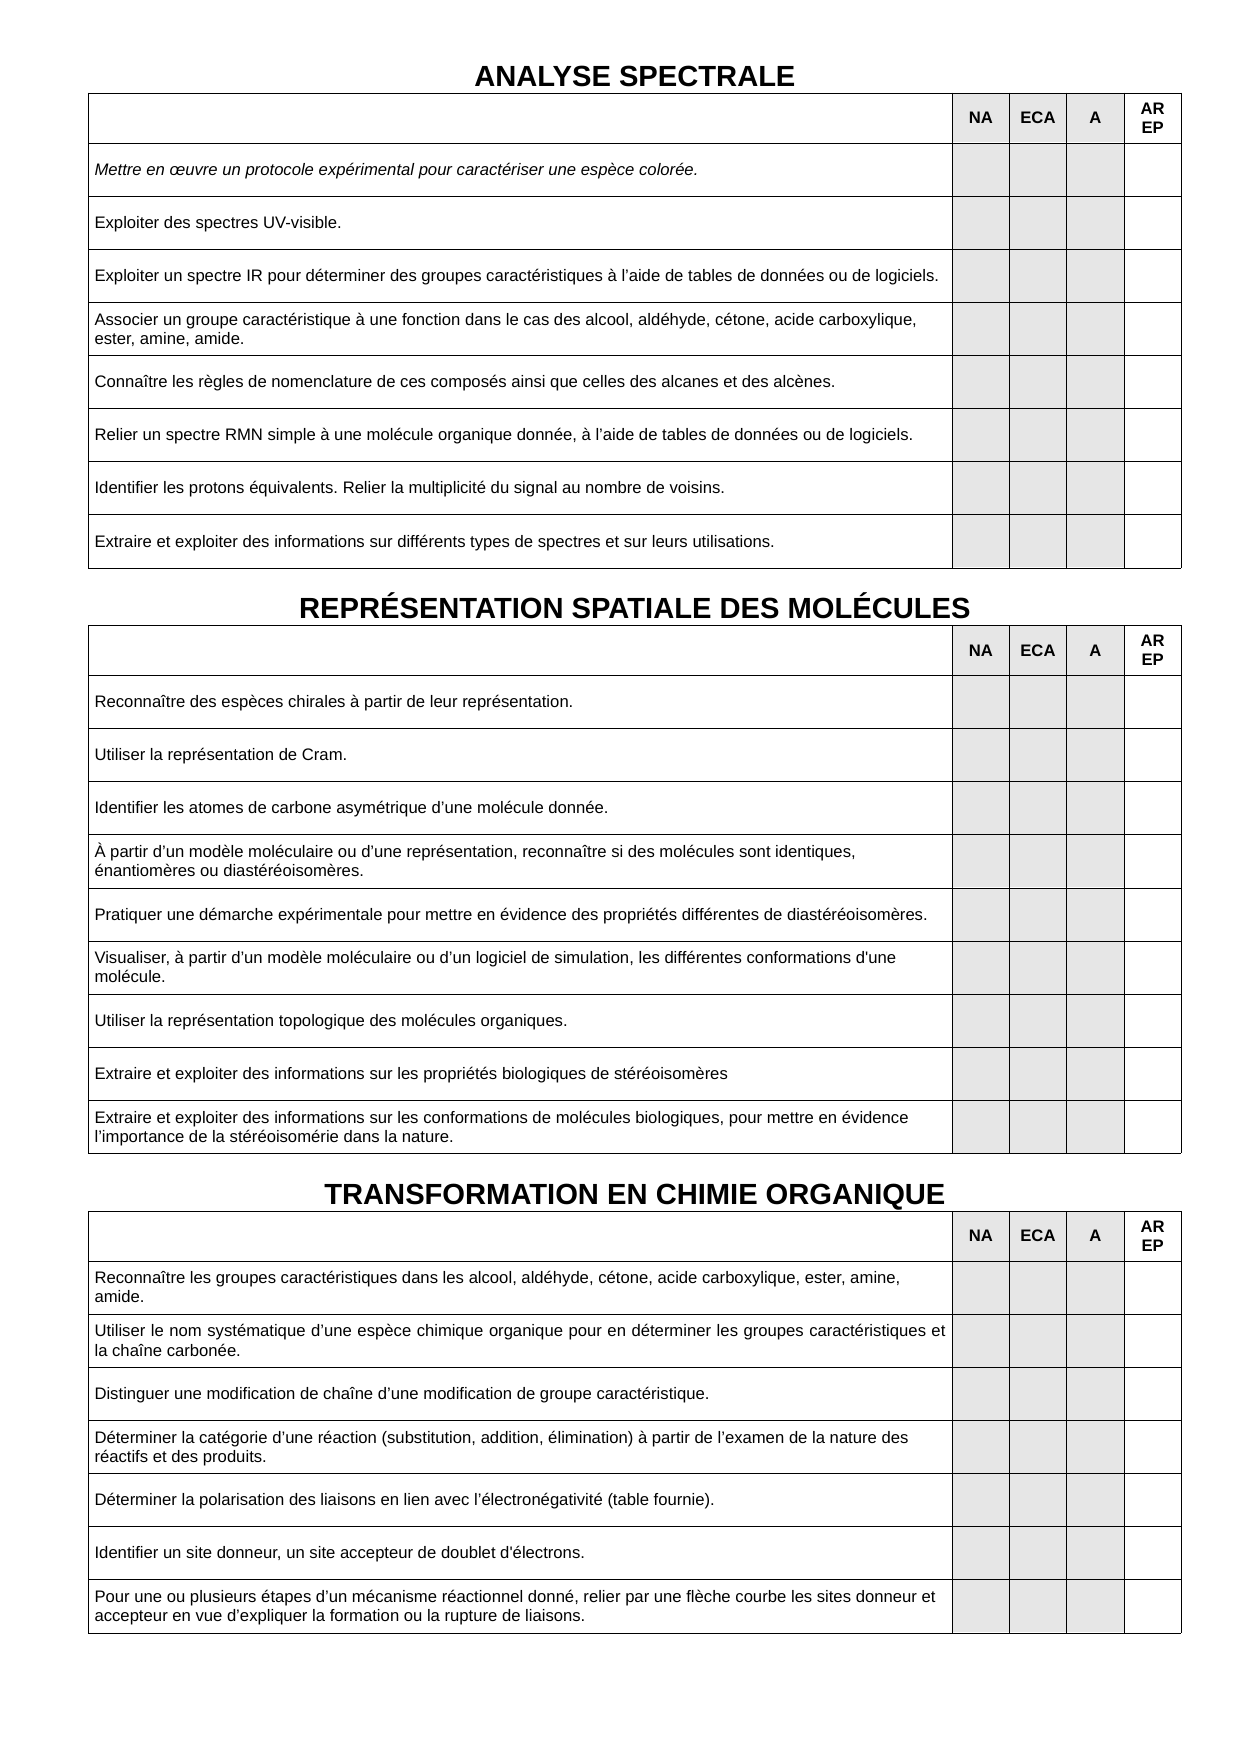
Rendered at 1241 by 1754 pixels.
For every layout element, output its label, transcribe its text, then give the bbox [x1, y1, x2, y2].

table_cell [1125, 250, 1181, 302]
table_cell [1125, 942, 1181, 994]
table_cell [953, 1368, 1009, 1420]
table_cell [1067, 889, 1124, 941]
table_cell Associer un groupe caractéristique à une fonction dans le cas des alcool, aldéhyde, cétone, acide carboxylique, ester, amine, amide. [89, 303, 952, 355]
table_cell [1067, 515, 1124, 567]
table_cell [953, 835, 1009, 887]
table_cell [1067, 835, 1124, 887]
table_cell [1010, 1421, 1066, 1473]
table_cell [953, 409, 1009, 461]
table_cell [1125, 515, 1181, 567]
table_header AR EP [1125, 94, 1181, 142]
table_cell [1125, 729, 1181, 781]
table_cell [1010, 1368, 1066, 1420]
table_cell [953, 995, 1009, 1047]
table_cell [1125, 1368, 1181, 1420]
table_cell Déterminer la polarisation des liaisons en lien avec l’électronégativité (table fournie). [89, 1474, 952, 1526]
table_header NA [953, 94, 1009, 142]
table_header A [1067, 94, 1124, 142]
table_header AR EP [1125, 1212, 1181, 1261]
table_cell [953, 197, 1009, 249]
table_cell Distinguer une modification de chaîne d’une modification de groupe caractéristique. [89, 1368, 952, 1420]
table_cell [1010, 197, 1066, 249]
table_cell Visualiser, à partir d’un modèle moléculaire ou d’un logiciel de simulation, les différentes conformations d'une molécule. [89, 942, 952, 994]
table_cell [1010, 515, 1066, 567]
table_cell [953, 729, 1009, 781]
table_cell [1010, 995, 1066, 1047]
table_cell [1125, 1527, 1181, 1579]
table_cell [953, 1527, 1009, 1579]
table_header NA [953, 626, 1009, 675]
table_cell Extraire et exploiter des informations sur les conformations de molécules biologiques, pour mettre en évidence l’importance de la stéréoisomérie dans la nature. [89, 1101, 952, 1153]
table_cell [1010, 1580, 1066, 1632]
table_cell [1125, 1262, 1181, 1314]
table_cell Reconnaître les groupes caractéristiques dans les alcool, aldéhyde, cétone, acide carboxylique, ester, amine, amide. [89, 1262, 952, 1314]
table_cell Pour une ou plusieurs étapes d’un mécanisme réactionnel donné, relier par une flèche courbe les sites donneur et accepteur en vue d’expliquer la formation ou la rupture de liaisons. [89, 1580, 952, 1632]
table_cell [1010, 462, 1066, 514]
table_cell [1125, 197, 1181, 249]
table_cell [1067, 1527, 1124, 1579]
table_cell [1125, 889, 1181, 941]
table_cell [953, 1101, 1009, 1153]
table_cell [1067, 197, 1124, 249]
table_cell [1010, 1048, 1066, 1100]
table_cell [1010, 1527, 1066, 1579]
table_cell [1125, 782, 1181, 834]
table_header [89, 626, 952, 675]
table_cell [1010, 356, 1066, 408]
table_cell [1067, 1262, 1124, 1314]
table_cell [1010, 676, 1066, 728]
table_cell [1067, 303, 1124, 355]
table_cell [1010, 303, 1066, 355]
table_cell [1125, 676, 1181, 728]
table_cell [1067, 356, 1124, 408]
table_cell [953, 782, 1009, 834]
table_header AR EP [1125, 626, 1181, 675]
table_cell [1125, 1048, 1181, 1100]
table_header ECA [1010, 1212, 1066, 1261]
table_cell [1010, 409, 1066, 461]
table_cell [1125, 144, 1181, 196]
table_cell [1067, 409, 1124, 461]
table_cell [1067, 144, 1124, 196]
table_cell [953, 1580, 1009, 1632]
table_cell [1067, 942, 1124, 994]
table_cell [1067, 782, 1124, 834]
table_cell [1125, 1474, 1181, 1526]
text Représentation spatiale des molécules [88, 592, 1181, 625]
table_cell Extraire et exploiter des informations sur différents types de spectres et sur leurs utilisations. [89, 515, 952, 567]
table_cell [1125, 995, 1181, 1047]
table_cell Utiliser la représentation de Cram. [89, 729, 952, 781]
table_header ECA [1010, 94, 1066, 142]
table_cell [953, 515, 1009, 567]
table_cell À partir d’un modèle moléculaire ou d’une représentation, reconnaître si des molécules sont identiques, énantiomères ou diastéréoisomères. [89, 835, 952, 887]
table_cell [1010, 250, 1066, 302]
table_cell Identifier les protons équivalents. Relier la multiplicité du signal au nombre de voisins. [89, 462, 952, 514]
table_cell [953, 1048, 1009, 1100]
table_cell [953, 356, 1009, 408]
table_cell Utiliser la représentation topologique des molécules organiques. [89, 995, 952, 1047]
table_cell Déterminer la catégorie d’une réaction (substitution, addition, élimination) à partir de l’examen de la nature des réactifs et des produits. [89, 1421, 952, 1473]
table_cell [1010, 729, 1066, 781]
table_cell Relier un spectre RMN simple à une molécule organique donnée, à l’aide de tables de données ou de logiciels. [89, 409, 952, 461]
table_cell [1125, 303, 1181, 355]
table_cell [1010, 144, 1066, 196]
table_cell [953, 1315, 1009, 1367]
table_cell [1067, 1048, 1124, 1100]
table_cell Identifier les atomes de carbone asymétrique d’une molécule donnée. [89, 782, 952, 834]
table_cell [953, 889, 1009, 941]
table_cell [1010, 1262, 1066, 1314]
table_cell Utiliser le nom systématique d’une espèce chimique organique pour en déterminer les groupes caractéristiques et la chaîne carbonée. [89, 1315, 952, 1367]
table_cell [1067, 1474, 1124, 1526]
table_cell [1125, 835, 1181, 887]
table_cell [1125, 1315, 1181, 1367]
table_header A [1067, 1212, 1124, 1261]
table_cell Exploiter un spectre IR pour déterminer des groupes caractéristiques à l’aide de tables de données ou de logiciels. [89, 250, 952, 302]
table_cell [1125, 1421, 1181, 1473]
table_cell Exploiter des spectres UV-visible. [89, 197, 952, 249]
table_cell [953, 144, 1009, 196]
table_cell Connaître les règles de nomenclature de ces composés ainsi que celles des alcanes et des alcènes. [89, 356, 952, 408]
table_cell [1067, 995, 1124, 1047]
table_cell [1125, 1580, 1181, 1632]
table_cell [953, 1262, 1009, 1314]
table_cell [1010, 1474, 1066, 1526]
table_cell [1067, 1368, 1124, 1420]
table_cell Mettre en œuvre un protocole expérimental pour caractériser une espèce colorée. [89, 144, 952, 196]
table_cell Extraire et exploiter des informations sur les propriétés biologiques de stéréoisomères [89, 1048, 952, 1100]
table_cell Pratiquer une démarche expérimentale pour mettre en évidence des propriétés différentes de diastéréoisomères. [89, 889, 952, 941]
table_header A [1067, 626, 1124, 675]
table_cell [1125, 356, 1181, 408]
table_cell [1067, 1315, 1124, 1367]
table_cell [1067, 462, 1124, 514]
table_cell Reconnaître des espèces chirales à partir de leur représentation. [89, 676, 952, 728]
table_cell [1067, 1580, 1124, 1632]
table_cell [1125, 1101, 1181, 1153]
table_cell [1125, 462, 1181, 514]
table_cell [1067, 676, 1124, 728]
text Transformation en chimie organique [88, 1177, 1181, 1211]
table_cell [1010, 782, 1066, 834]
table_cell [1010, 942, 1066, 994]
table_cell [953, 303, 1009, 355]
table_cell [1010, 1101, 1066, 1153]
table_cell [1010, 1315, 1066, 1367]
table_cell Identifier un site donneur, un site accepteur de doublet d'électrons. [89, 1527, 952, 1579]
text ANALYSE SPECTRALE [88, 59, 1181, 93]
table_cell [1067, 250, 1124, 302]
table_cell [1010, 835, 1066, 887]
table_cell [953, 250, 1009, 302]
table_cell [953, 1474, 1009, 1526]
table_cell [1067, 1421, 1124, 1473]
table_header [89, 1212, 952, 1261]
table_cell [953, 462, 1009, 514]
table_cell [1125, 409, 1181, 461]
table_cell [953, 676, 1009, 728]
table_header [89, 94, 952, 142]
table_cell [1067, 1101, 1124, 1153]
table_header NA [953, 1212, 1009, 1261]
table_header ECA [1010, 626, 1066, 675]
table_cell [953, 942, 1009, 994]
table_cell [1010, 889, 1066, 941]
table_cell [953, 1421, 1009, 1473]
table_cell [1067, 729, 1124, 781]
